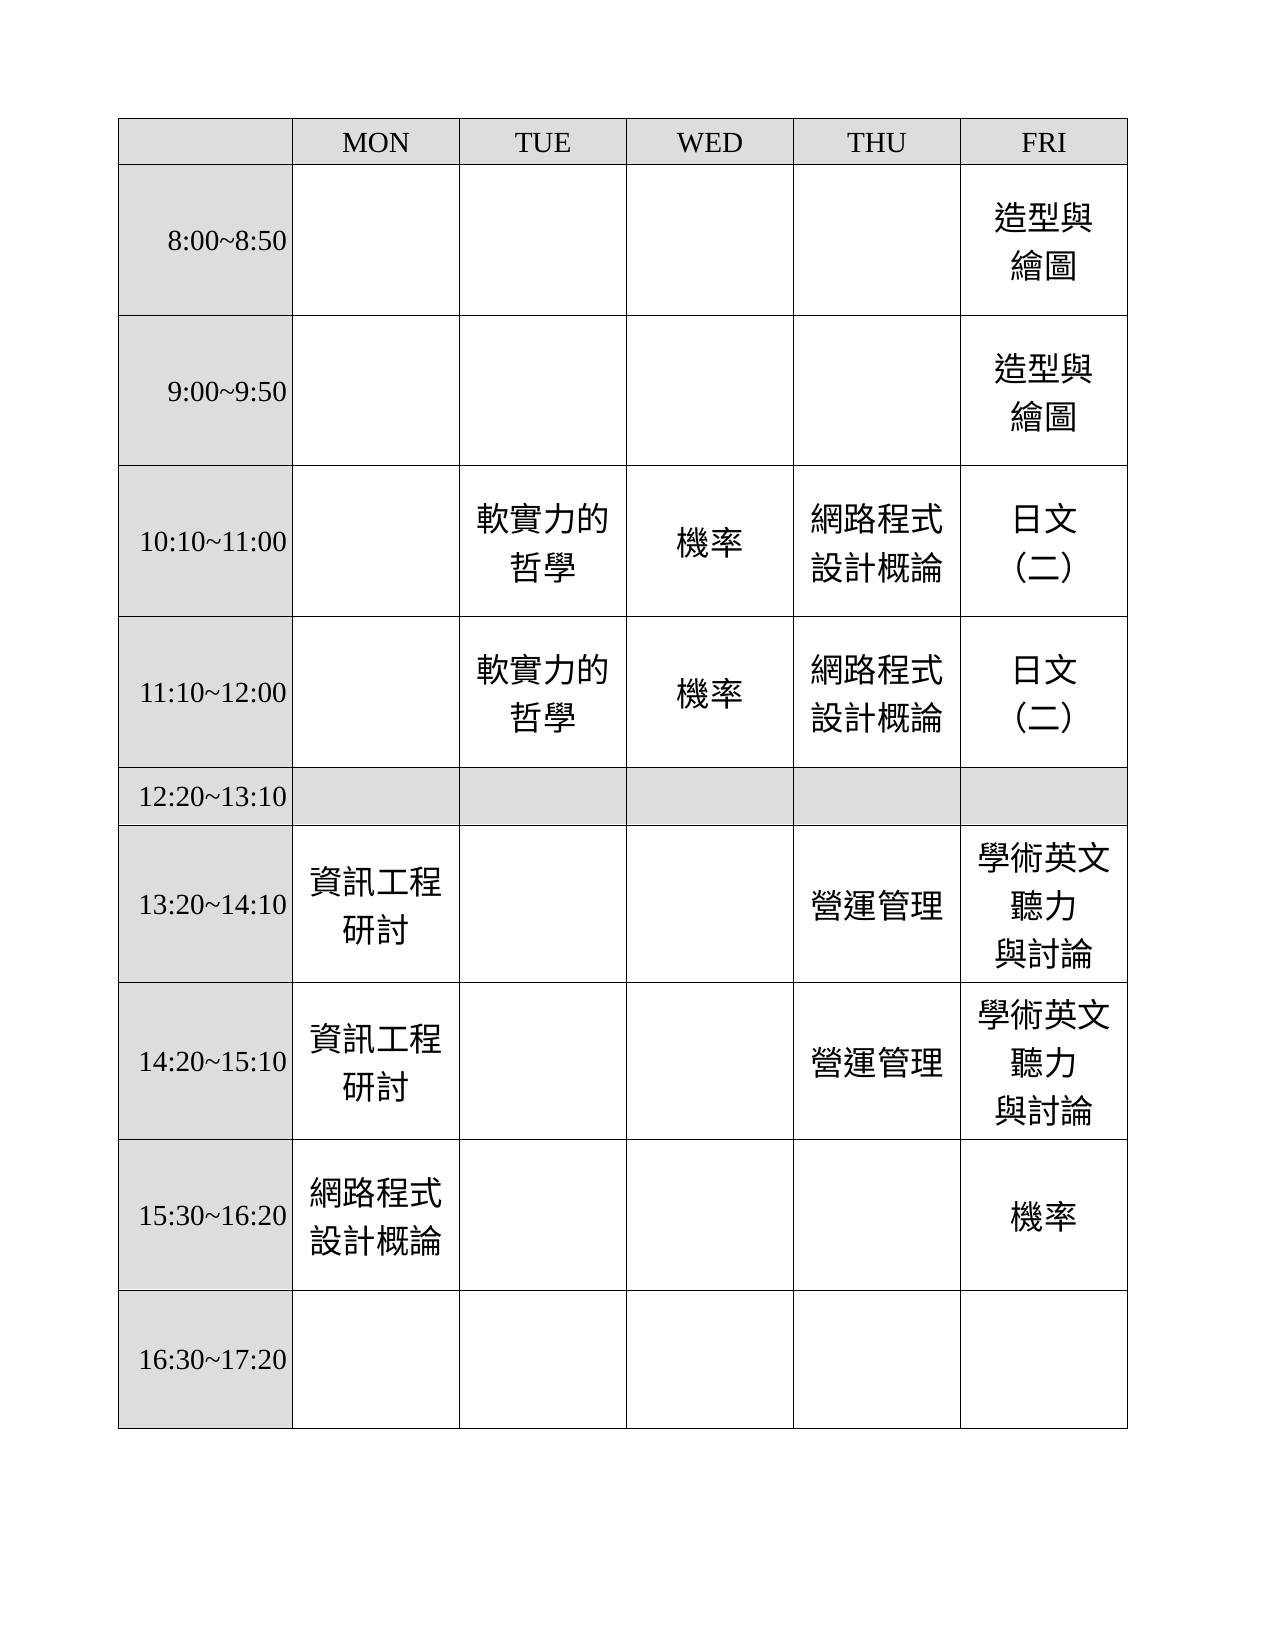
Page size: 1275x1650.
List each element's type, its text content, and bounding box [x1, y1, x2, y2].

table_cell [460, 983, 626, 1139]
table_cell 日文（二） [961, 466, 1127, 616]
table_cell [293, 165, 459, 315]
table_cell 11:10~12:00 [119, 617, 292, 767]
table_cell [460, 826, 626, 982]
table_cell 16:30~17:20 [119, 1291, 292, 1428]
table_cell 13:20~14:10 [119, 826, 292, 982]
table_cell [293, 1291, 459, 1428]
table_cell 造型與 繪圖 [961, 165, 1127, 315]
table_cell [627, 768, 793, 824]
table_cell 15:30~16:20 [119, 1140, 292, 1289]
table_cell 學術英文聽力 與討論 [961, 983, 1127, 1139]
table_header FRI [961, 119, 1127, 164]
table_cell [460, 165, 626, 315]
table_cell [794, 1140, 960, 1289]
table_cell [627, 1291, 793, 1428]
table_cell [627, 165, 793, 315]
table_cell [460, 316, 626, 465]
table_cell 軟實力的哲學 [460, 466, 626, 616]
table_cell [794, 1291, 960, 1428]
table_cell 10:10~11:00 [119, 466, 292, 616]
table_cell 網路程式設計概論 [794, 617, 960, 767]
table_cell 日文（二） [961, 617, 1127, 767]
table_cell 8:00~8:50 [119, 165, 292, 315]
table_cell [794, 165, 960, 315]
table_cell 機率 [961, 1140, 1127, 1289]
table_cell [627, 1140, 793, 1289]
table_cell [293, 617, 459, 767]
table_cell [627, 826, 793, 982]
table_cell [794, 316, 960, 465]
table_header [119, 119, 292, 164]
table_cell 軟實力的哲學 [460, 617, 626, 767]
table_cell [627, 316, 793, 465]
table_header MON [293, 119, 459, 164]
table_cell 網路程式設計概論 [794, 466, 960, 616]
table_cell [961, 768, 1127, 824]
table_cell 網路程式設計概論 [293, 1140, 459, 1289]
table_cell 9:00~9:50 [119, 316, 292, 465]
table_cell 資訊工程研討 [293, 826, 459, 982]
table_cell 營運管理 [794, 826, 960, 982]
table_cell [293, 768, 459, 824]
table_cell [794, 768, 960, 824]
table_cell [293, 316, 459, 465]
table_cell 造型與 繪圖 [961, 316, 1127, 465]
table_cell 學術英文聽力 與討論 [961, 826, 1127, 982]
table_cell [627, 983, 793, 1139]
table_cell 營運管理 [794, 983, 960, 1139]
table_cell [460, 1140, 626, 1289]
table_cell 14:20~15:10 [119, 983, 292, 1139]
table_header WED [627, 119, 793, 164]
table_header THU [794, 119, 960, 164]
table_cell 機率 [627, 466, 793, 616]
table_cell 12:20~13:10 [119, 768, 292, 824]
table_cell 資訊工程研討 [293, 983, 459, 1139]
table_cell [293, 466, 459, 616]
table_cell 機率 [627, 617, 793, 767]
table_cell [460, 1291, 626, 1428]
table_header TUE [460, 119, 626, 164]
table_cell [961, 1291, 1127, 1428]
table_cell [460, 768, 626, 824]
